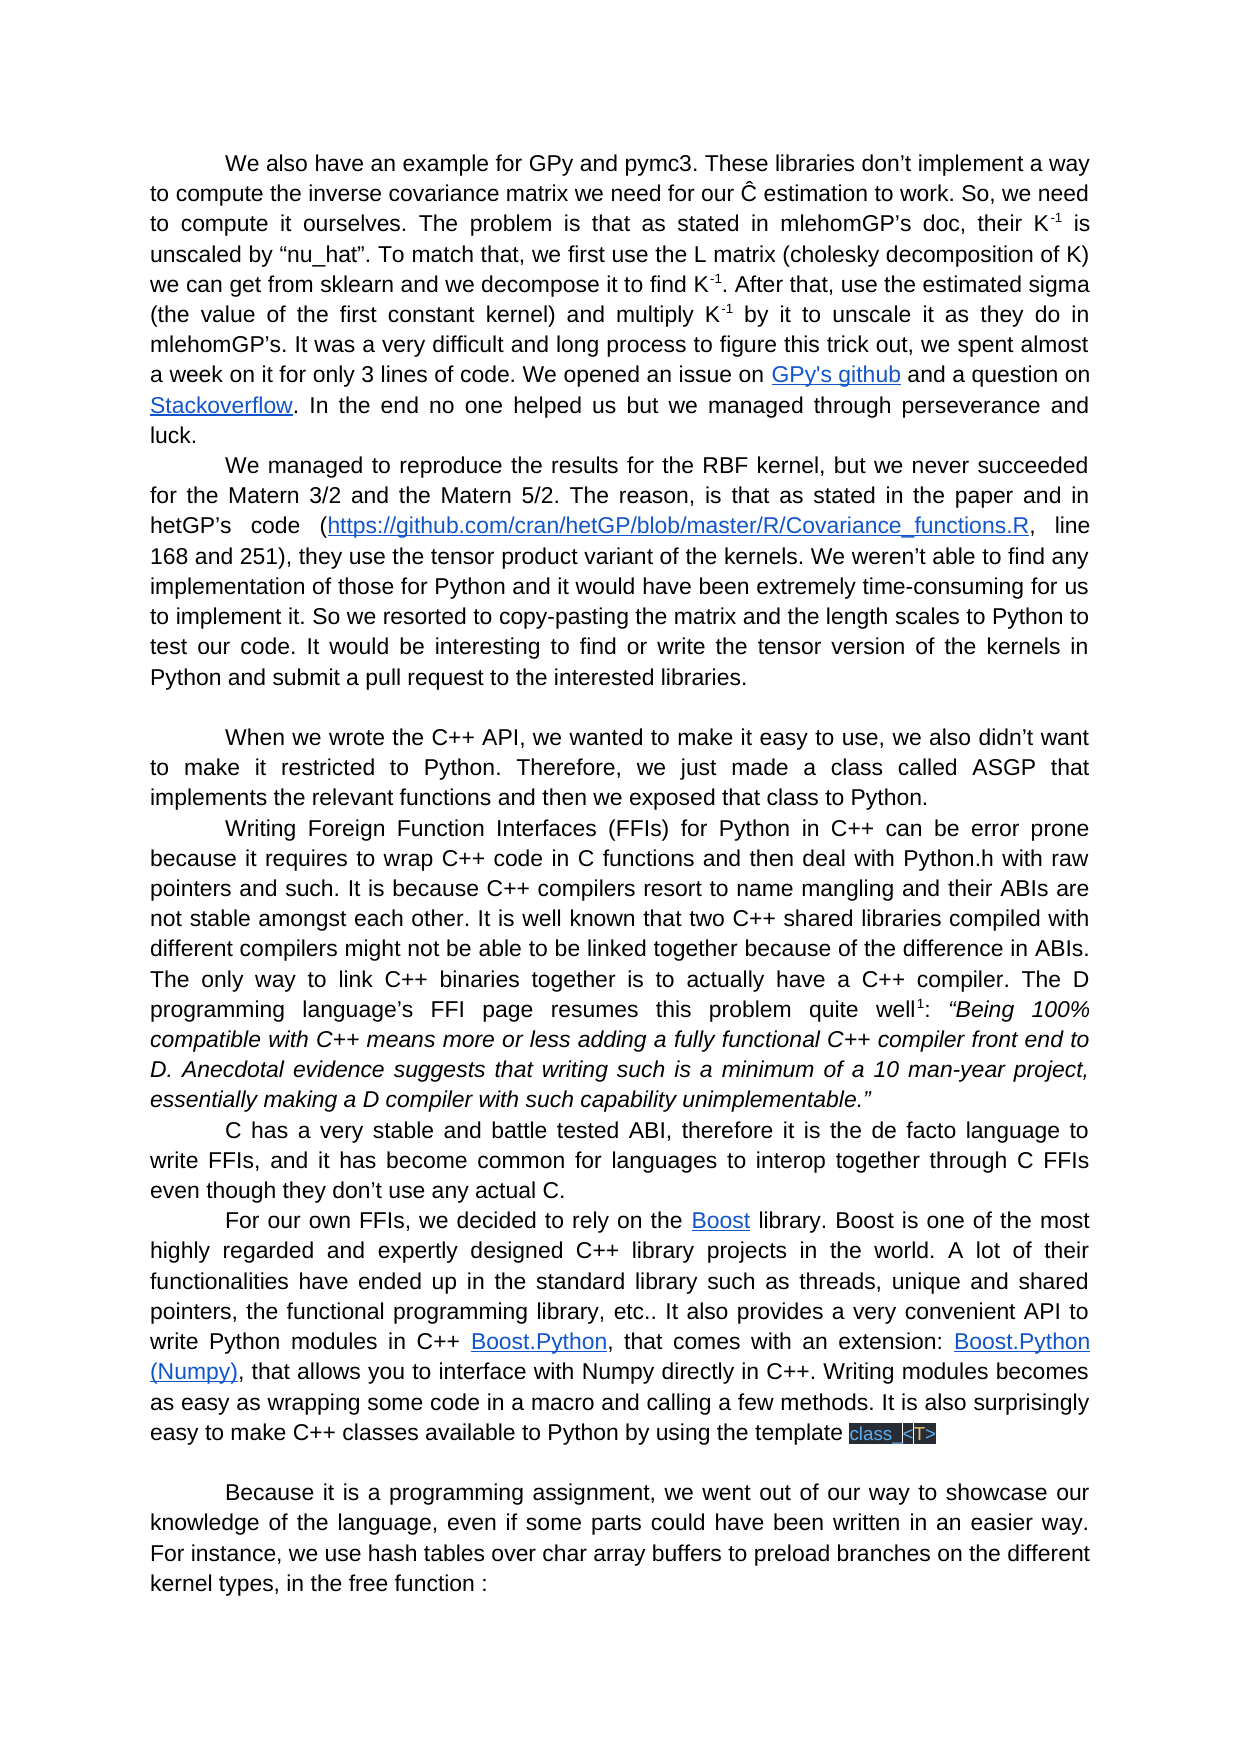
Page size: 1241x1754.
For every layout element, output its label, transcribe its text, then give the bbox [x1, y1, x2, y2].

text Because it is a programming assignment, we went out of our way to showcase our knowledge of the language, even if some parts could have been written in an easier way. For instance, we use hash tables over char array buffers to preload branches on the different kernel types, in the free function : [150, 1479, 1090, 1596]
text We managed to reproduce the results for the RBF kernel, but we never succeeded for the Matern 3/2 and the Matern 5/2. The reason, is that as stated in the paper and in hetGP’s code (https://github.com/cran/hetGP/blob/master/R/Covariance_functions.R, line 168 and 251), they use the tensor product variant of the kernels. We weren’t able to find any implementation of those for Python and it would have been extremely time-consuming for us to implement it. So we resorted to copy-pasting the matrix and the length scales to Python to test our code. It would be interesting to find or write the tensor version of the kernels in Python and submit a pull request to the interested libraries. [150, 452, 1090, 690]
text We also have an example for GPy and pymc3. These libraries don’t implement a way to compute the inverse covariance matrix we need for our Ĉ estimation to work. So, we need to compute it ourselves. The problem is that as stated in mlehomGP’s doc, their K-1 is unscaled by “nu_hat”. To match that, we first use the L matrix (cholesky decomposition of K) we can get from sklearn and we decompose it to find K-1. After that, use the estimated sigma (the value of the first constant kernel) and multiply K-1 by it to unscale it as they do in mlehomGP’s. It was a very difficult and long process to figure this trick out, we spent almost a week on it for only 3 lines of code. We opened an issue on GPy's github and a question on Stackoverflow. In the end no one helped us but we managed through perseverance and luck. [150, 150, 1090, 448]
text C has a very stable and battle tested ABI, therefore it is the de facto language to write FFIs, and it has become common for languages to interop together through C FFIs even though they don’t use any actual C. [150, 1117, 1090, 1203]
text For our own FFIs, we decided to rely on the Boost library. Boost is one of the most highly regarded and expertly designed C++ library projects in the world. A lot of their functionalities have ended up in the standard library such as threads, unique and shared pointers, the functional programming library, etc.. It also provides a very convenient API to write Python modules in C++ Boost.Python, that comes with an extension: Boost.Python (Numpy), that allows you to interface with Numpy directly in C++. Writing modules becomes as easy as wrapping some code in a macro and calling a few methods. It is also surprisingly easy to make C++ classes available to Python by using the template class_<T> [150, 1207, 1090, 1445]
text When we wrote the C++ API, we wanted to make it easy to use, we also didn’t want to make it restricted to Python. Therefore, we just made a class called ASGP that implements the relevant functions and then we exposed that class to Python. [150, 724, 1090, 811]
text Writing Foreign Function Interfaces (FFIs) for Python in C++ can be error prone because it requires to wrap C++ code in C functions and then deal with Python.h with raw pointers and such. It is because C++ compilers resort to name mangling and their ABIs are not stable amongst each other. It is well known that two C++ shared libraries compiled with different compilers might not be able to be linked together because of the difference in ABIs. The only way to link C++ binaries together is to actually have a C++ compiler. The D programming language’s FFI page resumes this problem quite well1: “Being 100% compatible with C++ means more or less adding a fully functional C++ compiler front end to D. Anecdotal evidence suggests that writing such is a minimum of a 10 man-year project, essentially making a D compiler with such capability unimplementable.” [150, 814, 1090, 1113]
